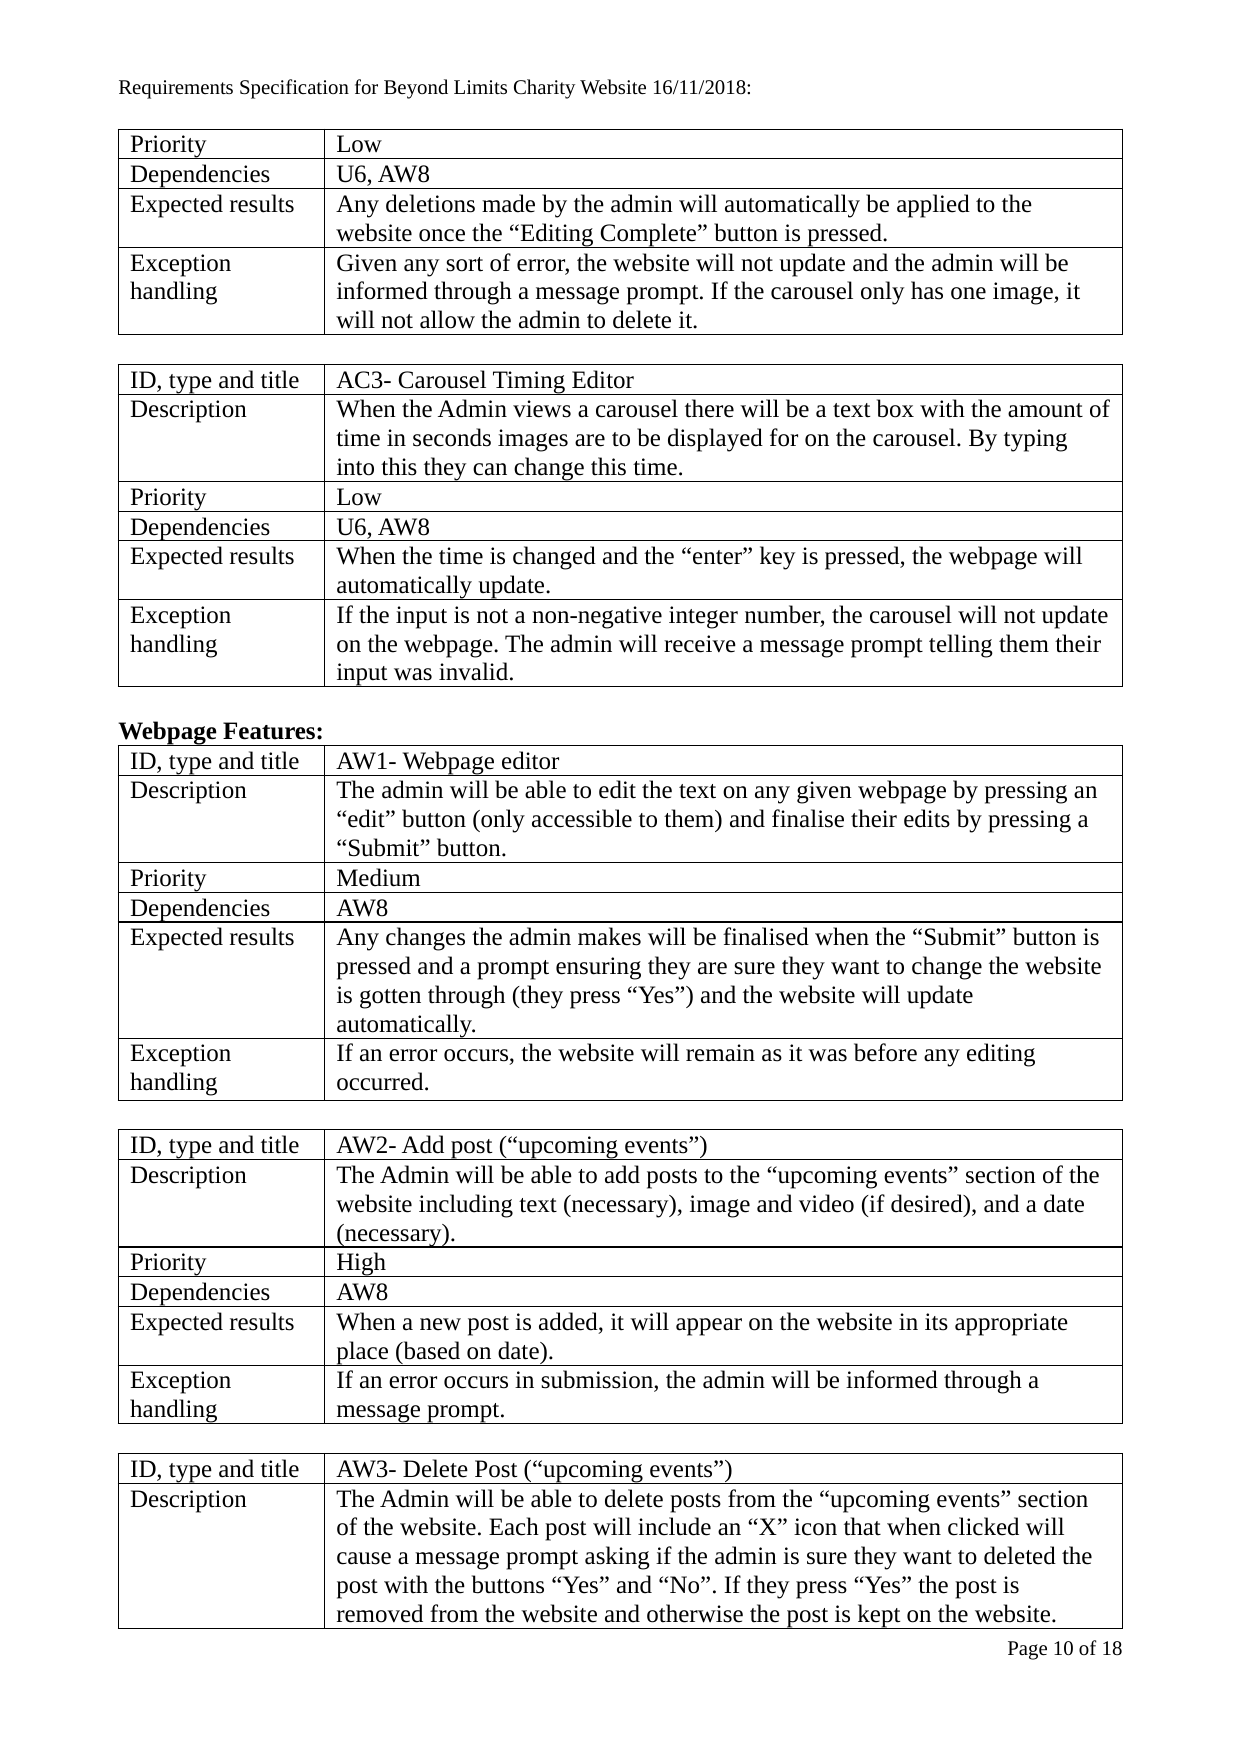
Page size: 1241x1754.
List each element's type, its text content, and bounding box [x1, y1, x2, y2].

table_header ID, type and title [119, 746, 324, 774]
table_cell Low [325, 482, 1122, 511]
table_header AC3- Carousel Timing Editor [325, 365, 1122, 393]
table_cell Dependencies [119, 893, 324, 921]
table_cell Priority [119, 482, 324, 511]
table_cell Expected results [119, 923, 324, 1037]
table_cell AW8 [325, 1277, 1122, 1306]
table_cell Description [119, 1484, 324, 1627]
table_cell High [325, 1248, 1122, 1276]
table_header ID, type and title [119, 1454, 324, 1483]
table_header AW3- Delete Post (“upcoming events”) [325, 1454, 1122, 1483]
table_cell U6, AW8 [325, 159, 1122, 188]
table_cell If an error occurs in submission, the admin will be informed through a message prompt. [325, 1366, 1122, 1423]
table_cell If an error occurs, the website will remain as it was before any editing occurred. [325, 1039, 1122, 1099]
table_cell Exception handling [119, 248, 324, 334]
table_cell Description [119, 776, 324, 862]
table_cell Expected results [119, 1307, 324, 1364]
table_cell Expected results [119, 541, 324, 599]
table_cell If the input is not a non-negative integer number, the carousel will not update on the webpage. The admin will receive a message prompt telling them their input was invalid. [325, 600, 1122, 686]
table_cell When the Admin views a carousel there will be a text box with the amount of time in seconds images are to be displayed for on the carousel. By typing into this they can change this time. [325, 395, 1122, 481]
text Webpage Features: [118, 716, 1122, 745]
table_cell Description [119, 1160, 324, 1246]
table_header AW2- Add post (“upcoming events”) [325, 1130, 1122, 1159]
table_cell AW8 [325, 893, 1122, 921]
table_cell Medium [325, 863, 1122, 892]
table_cell The Admin will be able to add posts to the “upcoming events” section of the website including text (necessary), image and video (if desired), and a date (necessary). [325, 1160, 1122, 1246]
table_cell Given any sort of error, the website will not update and the admin will be informed through a message prompt. If the carousel only has one image, it will not allow the admin to delete it. [325, 248, 1122, 334]
table_cell Exception handling [119, 1039, 324, 1099]
table_header ID, type and title [119, 1130, 324, 1159]
table_cell Any changes the admin makes will be finalised when the “Submit” button is pressed and a prompt ensuring they are sure they want to change the website is gotten through (they press “Yes”) and the website will update automatically. [325, 923, 1122, 1037]
table_cell Expected results [119, 189, 324, 247]
table_cell Dependencies [119, 1277, 324, 1306]
table_cell U6, AW8 [325, 512, 1122, 540]
table_cell Priority [119, 1248, 324, 1276]
table_cell Low [325, 130, 1122, 158]
table_cell Priority [119, 863, 324, 892]
table_cell Dependencies [119, 512, 324, 540]
table_header ID, type and title [119, 365, 324, 393]
table_cell When the time is changed and the “enter” key is pressed, the webpage will automatically update. [325, 541, 1122, 599]
table_header AW1- Webpage editor [325, 746, 1122, 774]
table_cell Dependencies [119, 159, 324, 188]
table_cell Description [119, 395, 324, 481]
table_cell When a new post is added, it will appear on the website in its appropriate place (based on date). [325, 1307, 1122, 1364]
table_cell Any deletions made by the admin will automatically be applied to the website once the “Editing Complete” button is pressed. [325, 189, 1122, 247]
table_cell The Admin will be able to delete posts from the “upcoming events” section of the website. Each post will include an “X” icon that when clicked will cause a message prompt asking if the admin is sure they want to deleted the post with the buttons “Yes” and “No”. If they press “Yes” the post is removed from the website and otherwise the post is kept on the website. [325, 1484, 1122, 1627]
table_cell Priority [119, 130, 324, 158]
table_cell The admin will be able to edit the text on any given webpage by pressing an “edit” button (only accessible to them) and finalise their edits by pressing a “Submit” button. [325, 776, 1122, 862]
table_cell Exception handling [119, 600, 324, 686]
table_cell Exception handling [119, 1366, 324, 1423]
